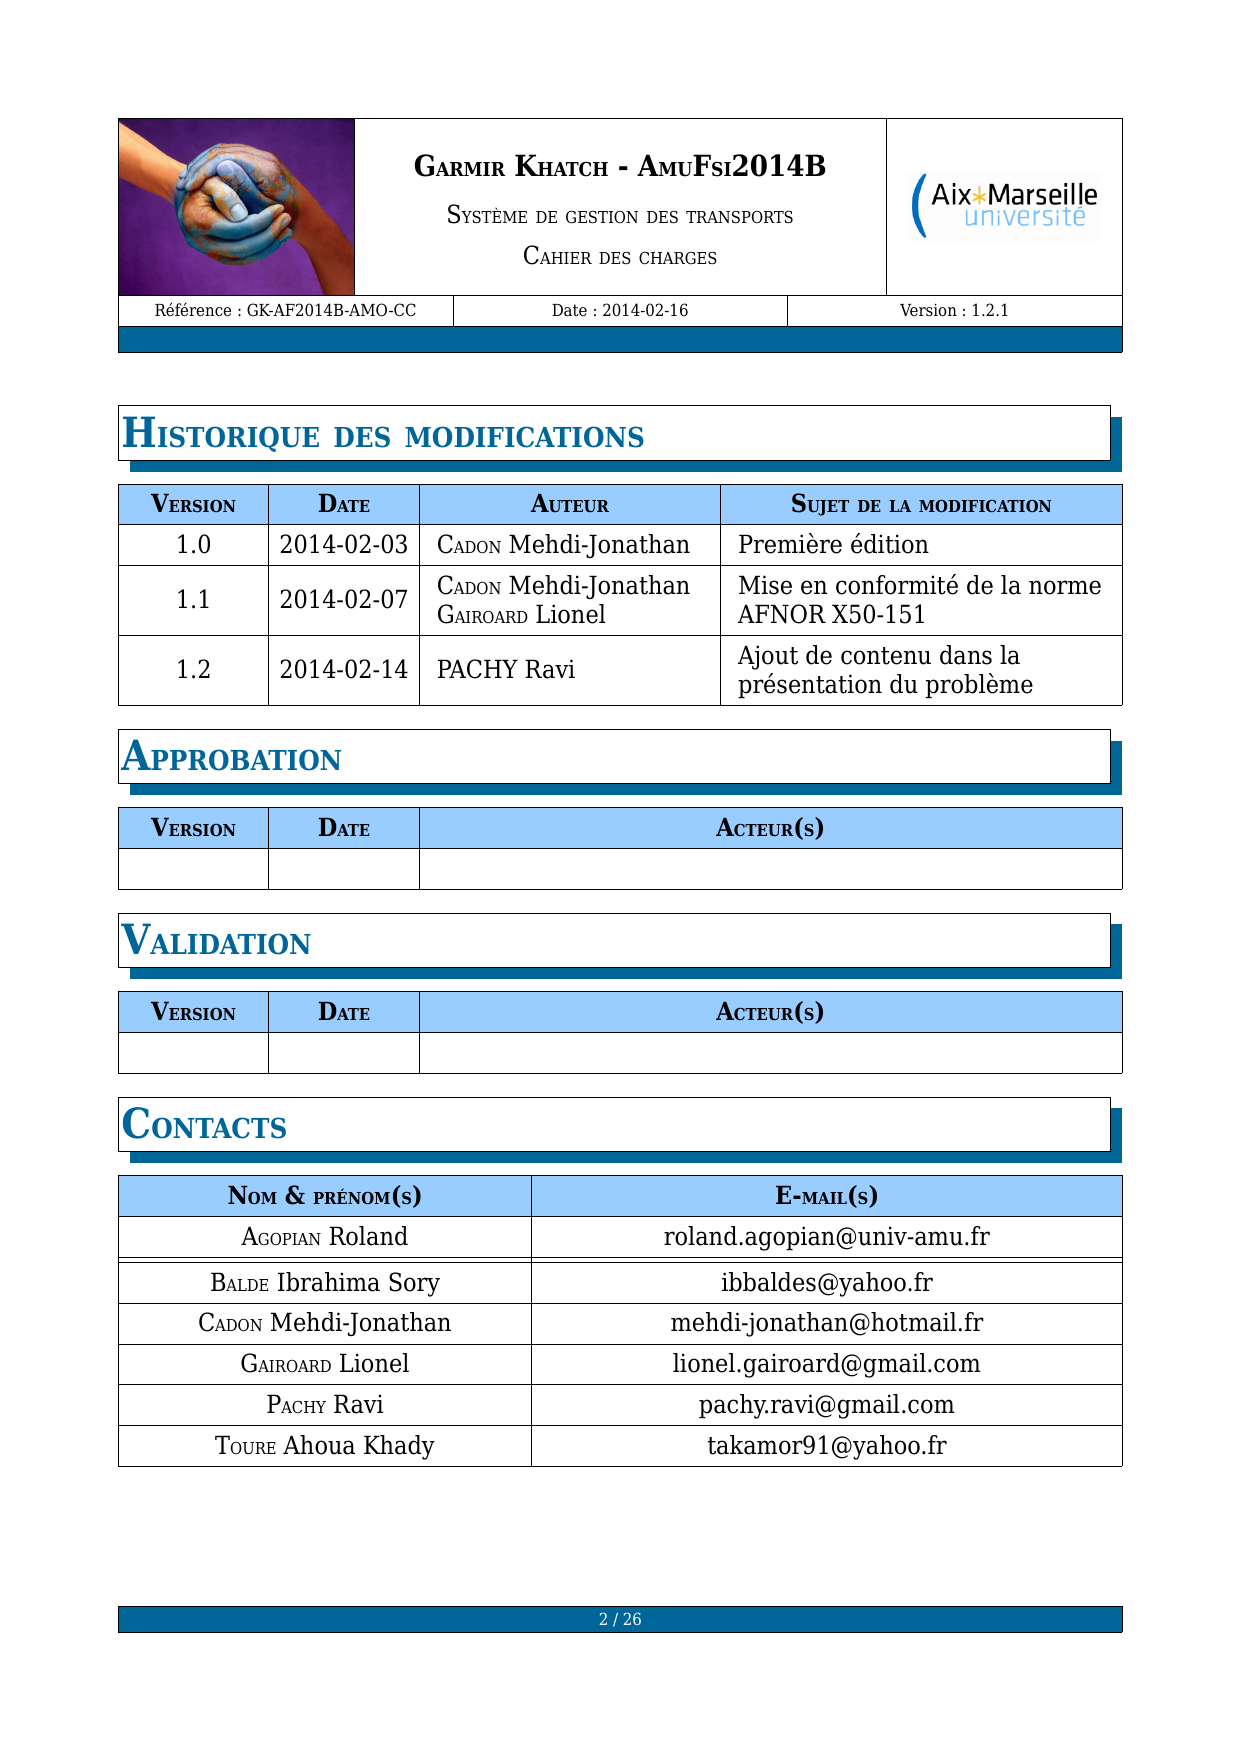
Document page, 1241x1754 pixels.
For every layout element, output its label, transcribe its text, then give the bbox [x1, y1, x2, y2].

table_cell lionel.gairoard@gmail.com [532, 1345, 1122, 1384]
table_cell PACHY Ravi [420, 636, 720, 705]
table_cell Cadon Mehdi-Jonathan Gairoard Lionel [420, 566, 720, 635]
table_cell 1.2 [119, 636, 268, 705]
table_cell [420, 1033, 1122, 1073]
table_header Date [269, 992, 419, 1032]
table_cell Agopian Roland [119, 1217, 531, 1257]
table_cell 2014-02-07 [269, 566, 419, 635]
table_header Nom & prénom(s) [119, 1176, 531, 1216]
table_cell [119, 849, 268, 889]
table_header Sujet de la modification [721, 485, 1122, 524]
table_cell mehdi-jonathan@hotmail.fr [532, 1304, 1122, 1343]
table_cell Mise en conformité de la norme AFNOR X50-151 [721, 566, 1122, 635]
picture [119, 119, 354, 295]
table_cell takamor91@yahoo.fr [532, 1426, 1122, 1466]
table_cell [119, 1033, 268, 1073]
table_cell [532, 1258, 1122, 1262]
table_cell [420, 849, 1122, 889]
table_cell roland.agopian@univ-amu.fr [532, 1217, 1122, 1257]
table_cell [269, 1033, 419, 1073]
table_cell [269, 849, 419, 889]
text Historique des modifications [119, 406, 1110, 460]
table_cell Toure Ahoua Khady [119, 1426, 531, 1466]
table_cell ibbaldes@yahoo.fr [532, 1263, 1122, 1303]
table_cell Cadon Mehdi-Jonathan [420, 525, 720, 565]
table_header Auteur [420, 485, 720, 524]
table_cell 1.0 [119, 525, 268, 565]
table_cell pachy.ravi@gmail.com [532, 1385, 1122, 1425]
text Contacts [119, 1098, 1110, 1151]
table_cell Balde Ibrahima Sory [119, 1263, 531, 1303]
table_cell Ajout de contenu dans la présentation du problème [721, 636, 1122, 705]
table_cell Première édition [721, 525, 1122, 565]
table_header Acteur(s) [420, 992, 1122, 1032]
table_cell 2014-02-14 [269, 636, 419, 705]
table_header Date [269, 808, 419, 848]
picture [887, 126, 1122, 288]
table_cell Cadon Mehdi-Jonathan [119, 1304, 531, 1343]
table_cell 1.1 [119, 566, 268, 635]
table_header Version [119, 808, 268, 848]
table_cell Gairoard Lionel [119, 1345, 531, 1384]
table_header Version [119, 485, 268, 524]
table_header Date [269, 485, 419, 524]
table_cell [119, 1258, 531, 1262]
table_header Acteur(s) [420, 808, 1122, 848]
table_header E-mail(s) [532, 1176, 1122, 1216]
table_cell Pachy Ravi [119, 1385, 531, 1425]
table_header Version [119, 992, 268, 1032]
table_cell 2014-02-03 [269, 525, 419, 565]
text Validation [119, 914, 1110, 967]
text Approbation [119, 730, 1110, 783]
